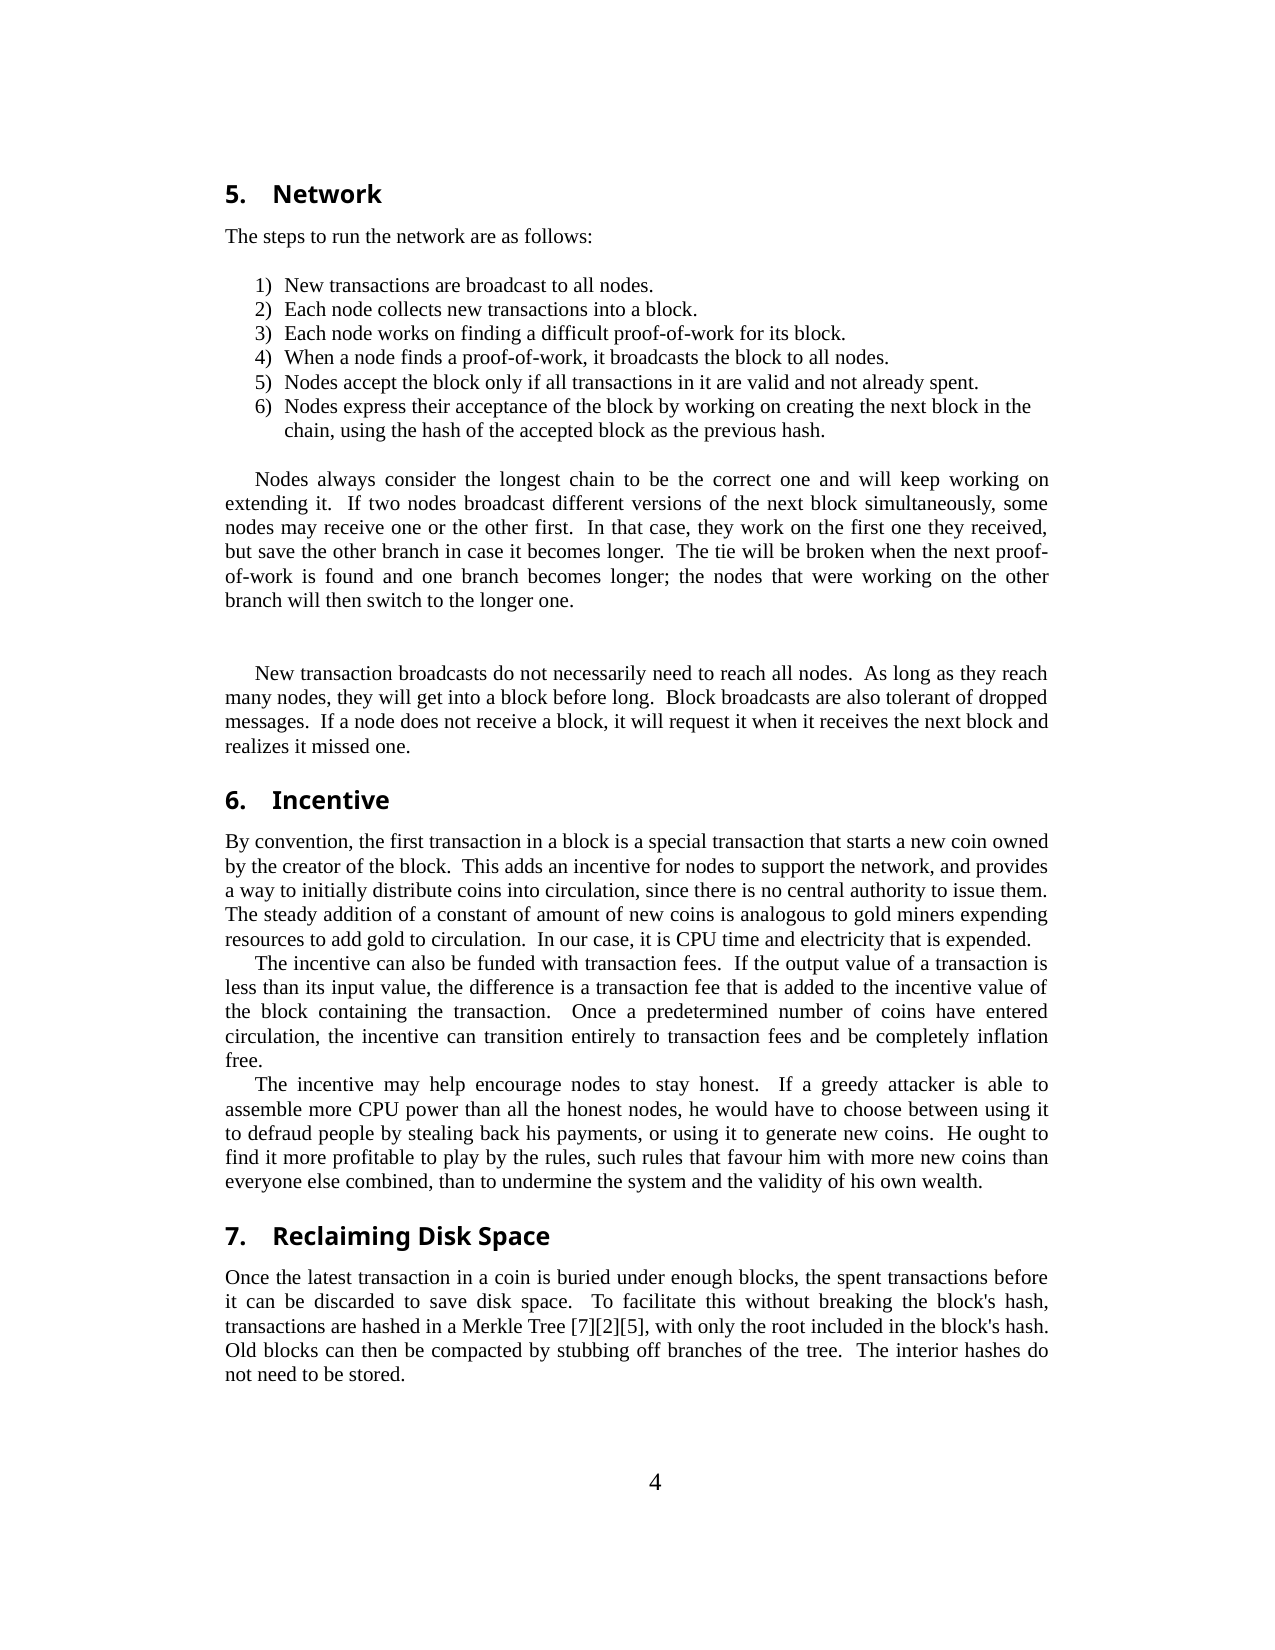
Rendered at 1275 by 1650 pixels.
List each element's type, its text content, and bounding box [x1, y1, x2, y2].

text Once the latest transaction in a coin is buried under enough blocks, the spent transactions before it can be discarded to save disk space. To facilitate this without breaking the block's hash, transactions are hashed in a Merkle Tree [7][2][5], with only the root included in the block's hash. Old blocks can then be compacted by stubbing off branches of the tree. The interior hashes do not need to be stored. [225, 1265, 1050, 1386]
subtitle 7. Reclaiming Disk Space [225, 1218, 1050, 1252]
text The steps to run the network are as follows: [225, 224, 1050, 248]
text New transaction broadcasts do not necessarily need to reach all nodes. As long as they reach many nodes, they will get into a block before long. Block broadcasts are also tolerant of dropped messages. If a node does not receive a block, it will request it when it receives the next block and realizes it missed one. [225, 661, 1050, 758]
text By convention, the first transaction in a block is a special transaction that starts a new coin owned by the creator of the block. This adds an incentive for nodes to support the network, and provides a way to initially distribute coins into circulation, since there is no central authority to issue them. The steady addition of a constant of amount of new coins is analogous to gold miners expending resources to add gold to circulation. In our case, it is CPU time and electricity that is expended. [225, 829, 1050, 951]
list New transactions are broadcast to all nodes. [254, 272, 1050, 297]
subtitle 5. Network [225, 177, 1050, 211]
list chain, using the hash of the accepted block as the previous hash. [254, 418, 1050, 442]
list Nodes accept the block only if all transactions in it are valid and not already spent. [254, 369, 1050, 394]
list When a node finds a proof-of-work, it broadcasts the block to all nodes. [254, 345, 1050, 369]
text The incentive can also be funded with transaction fees. If the output value of a transaction is less than its input value, the difference is a transaction fee that is added to the incentive value of the block containing the transaction. Once a predetermined number of coins have entered circulation, the incentive can transition entirely to transaction fees and be completely inflation free. [225, 951, 1050, 1072]
list Nodes express their acceptance of the block by working on creating the next block in the [254, 394, 1050, 418]
list Each node works on finding a difficult proof-of-work for its block. [254, 321, 1050, 345]
list Each node collects new transactions into a block. [254, 297, 1050, 321]
subtitle 6. Incentive [225, 783, 1050, 817]
text The incentive may help encourage nodes to stay honest. If a greedy attacker is able to assemble more CPU power than all the honest nodes, he would have to choose between using it to defraud people by stealing back his payments, or using it to generate new coins. He ought to find it more profitable to play by the rules, such rules that favour him with more new coins than everyone else combined, than to undermine the system and the validity of his own wealth. [225, 1072, 1050, 1193]
text Nodes always consider the longest chain to be the correct one and will keep working on extending it. If two nodes broadcast different versions of the next block simultaneously, some nodes may receive one or the other first. In that case, they work on the first one they received, but save the other branch in case it becomes longer. The tie will be broken when the next proof- of-work is found and one branch becomes longer; the nodes that were working on the other branch will then switch to the longer one. [225, 466, 1050, 612]
